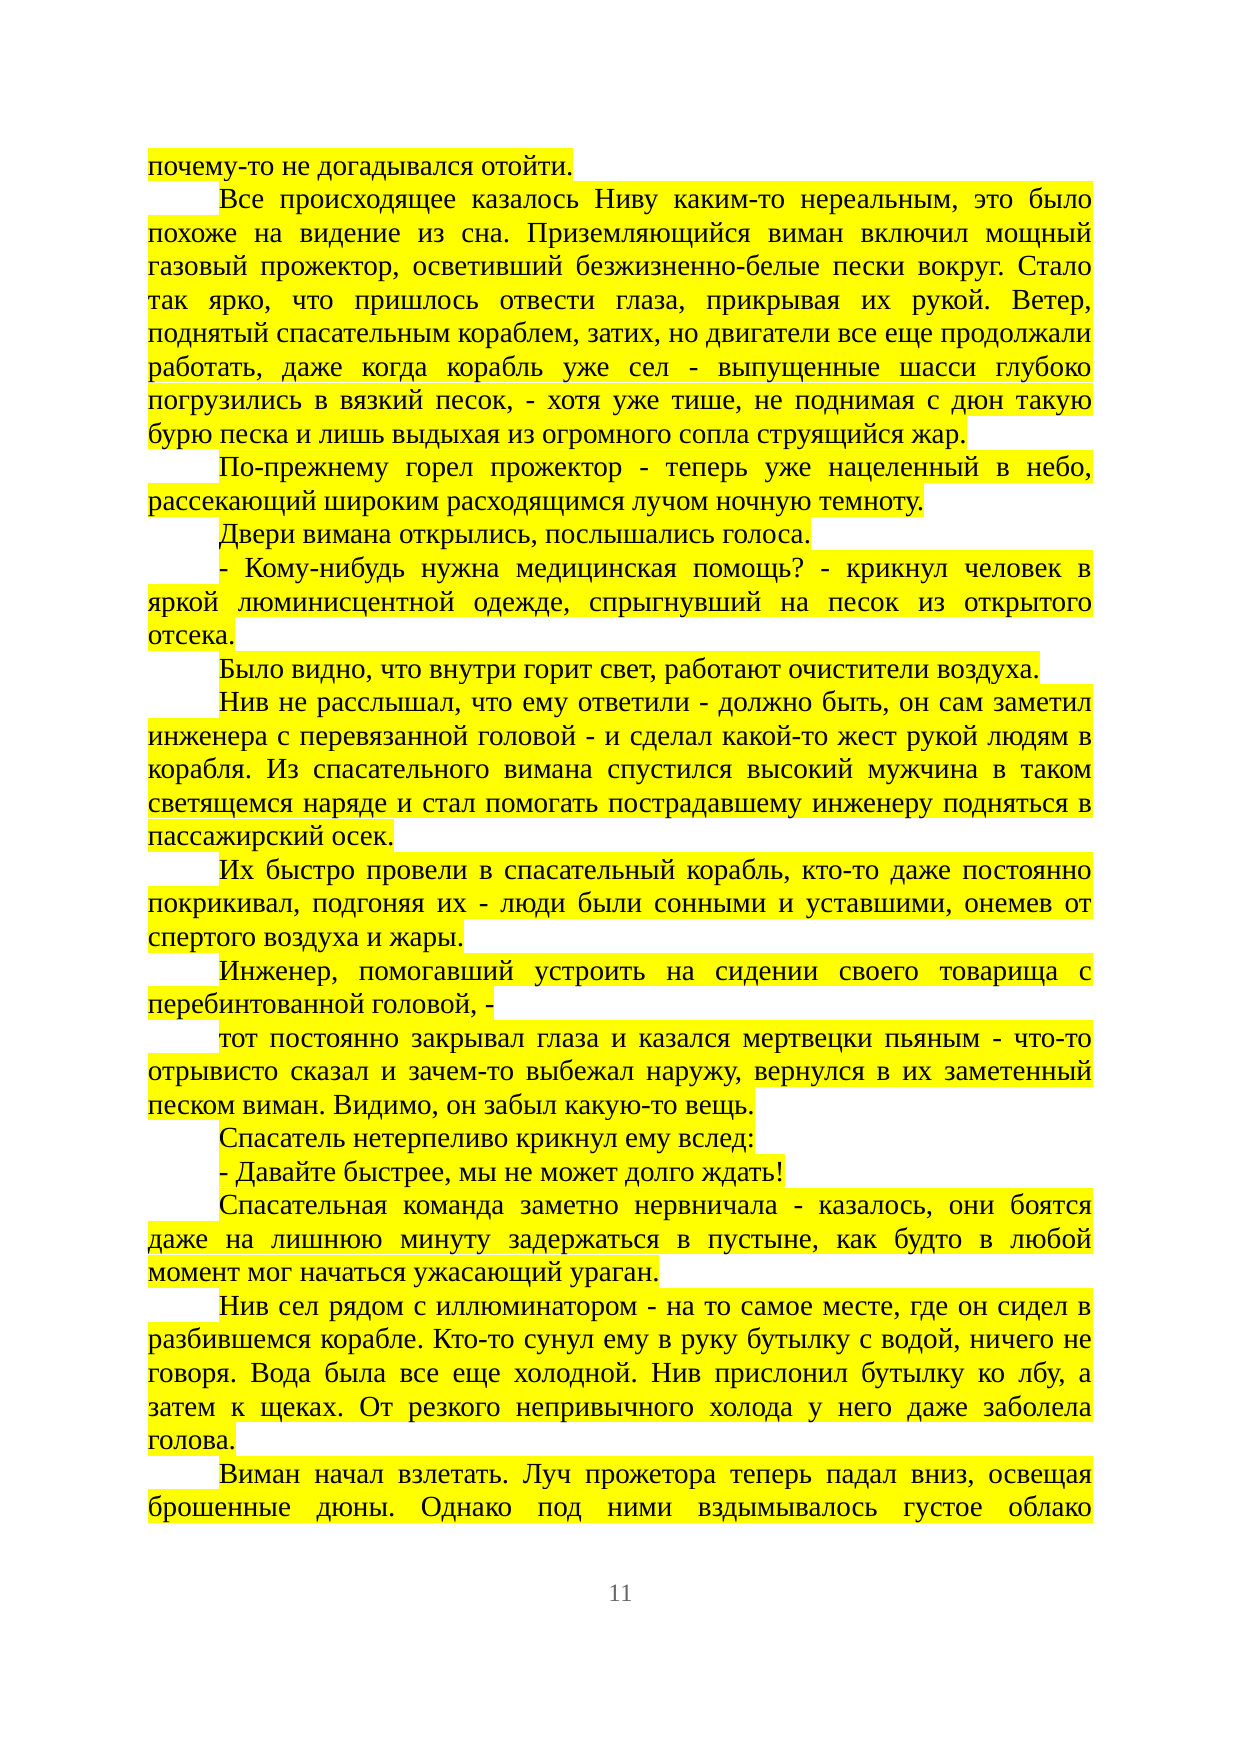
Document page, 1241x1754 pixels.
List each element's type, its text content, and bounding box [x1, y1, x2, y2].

text Нив сел рядом с иллюминатором - на то самое месте, где он сидел в разбившемся корабле. Кто-то сунул ему в руку бутылку с водой, ничего не говоря. Вода была все еще холодной. Нив прислонил бутылку ко лбу, а затем к щеках. От резкого непривычного холода у него даже заболела голова. [148, 1288, 1093, 1456]
text почему-то не догадывался отойти. [148, 148, 1093, 181]
text Спасатель нетерпеливо крикнул ему вслед: [148, 1120, 1093, 1154]
text тот постоянно закрывал глаза и казался мертвецки пьяным - что-то отрывисто сказал и зачем-то выбежал наружу, вернулся в их заметенный песком виман. Видимо, он забыл какую-то вещь. [148, 1020, 1093, 1120]
text Инженер, помогавший устроить на сидении своего товарища с перебинтованной головой, - [148, 953, 1093, 1020]
text Нив не расслышал, что ему ответили - должно быть, он сам заметил инженера с перевязанной головой - и сделал какой-то жест рукой людям в корабля. Из спасательного вимана спустился высокий мужчина в таком светящемся наряде и стал помогать пострадавшему инженеру подняться в пассажирский осек. [148, 684, 1093, 852]
text Их быстро провели в спасательный корабль, кто-то даже постоянно покрикивал, подгоняя их - люди были сонными и уставшими, онемев от спертого воздуха и жары. [148, 852, 1093, 953]
text - Кому-нибудь нужна медицинская помощь? - крикнул человек в яркой люминисцентной одежде, спрыгнувший на песок из открытого отсека. [148, 550, 1093, 651]
text Было видно, что внутри горит свет, работают очистители воздуха. [148, 651, 1093, 684]
text - Давайте быстрее, мы не может долго ждать! [148, 1154, 1093, 1187]
text Двери вимана открылись, послышались голоса. [148, 517, 1093, 550]
text Спасательная команда заметно нервничала - казалось, они боятся даже на лишнюю минуту задержаться в пустыне, как будто в любой момент мог начаться ужасающий ураган. [148, 1187, 1093, 1288]
text Все происходящее казалось Ниву каким-то нереальным, это было похоже на видение из сна. Приземляющийся виман включил мощный газовый прожектор, осветивший безжизненно-белые пески вокруг. Стало так ярко, что пришлось отвести глаза, прикрывая их рукой. Ветер, поднятый спасательным кораблем, затих, но двигатели все еще продолжали работать, даже когда корабль уже сел - выпущенные шасси глубоко погрузились в вязкий песок, - хотя уже тише, не поднимая с дюн такую бурю песка и лишь выдыхая из огромного сопла струящийся жар. [148, 181, 1093, 449]
text По-прежнему горел прожектор - теперь уже нацеленный в небо, рассекающий широким расходящимся лучом ночную темноту. [148, 449, 1093, 517]
text Виман начал взлетать. Луч прожетора теперь падал вниз, освещая брошенные дюны. Однако под ними вздымывалось густое облако [148, 1456, 1093, 1523]
